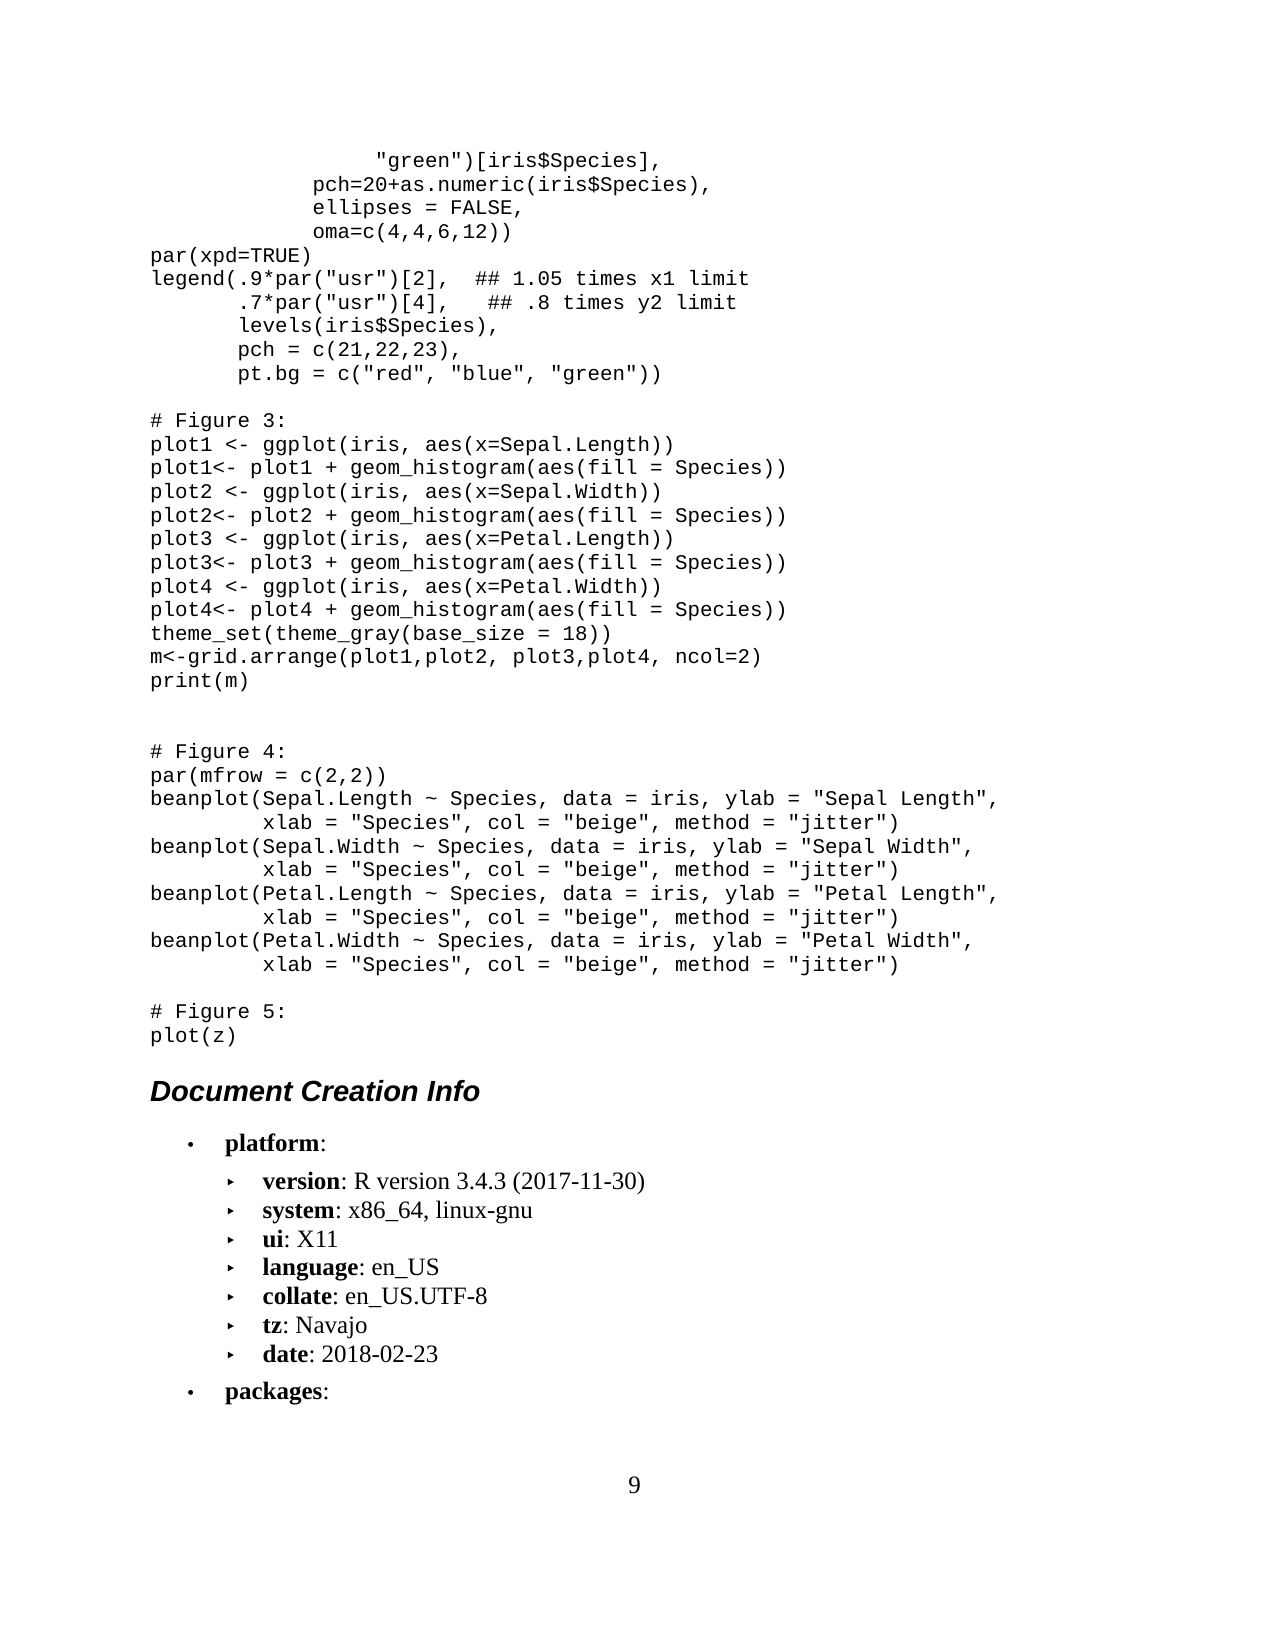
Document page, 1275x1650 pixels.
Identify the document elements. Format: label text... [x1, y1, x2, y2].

text "green")[iris$Species], [150, 150, 1125, 174]
text pt.bg = c("red", "blue", "green")) [150, 363, 1125, 386]
list packages: [187, 1376, 1125, 1405]
list version: R version 3.4.3 (2017-11-30) [225, 1166, 1125, 1195]
text xlab = "Species", col = "beige", method = "jitter") [150, 812, 1125, 836]
text beanplot(Petal.Length ~ Species, data = iris, ylab = "Petal Length", [150, 883, 1125, 907]
text plot4<- plot4 + geom_histogram(aes(fill = Species)) [150, 599, 1125, 623]
list platform: [187, 1128, 1125, 1157]
subtitle Document Creation Info [150, 1073, 1125, 1107]
text plot2<- plot2 + geom_histogram(aes(fill = Species)) [150, 505, 1125, 528]
text # Figure 5: [150, 1001, 1125, 1025]
text m<-grid.arrange(plot1,plot2, plot3,plot4, ncol=2) [150, 647, 1125, 670]
text plot1<- plot1 + geom_histogram(aes(fill = Species)) [150, 457, 1125, 481]
text par(mfrow = c(2,2)) [150, 765, 1125, 788]
text beanplot(Sepal.Length ~ Species, data = iris, ylab = "Sepal Length", [150, 788, 1125, 812]
list date: 2018-02-23 [225, 1339, 1125, 1367]
list system: x86_64, linux-gnu [225, 1195, 1125, 1224]
text xlab = "Species", col = "beige", method = "jitter") [150, 859, 1125, 883]
text par(xpd=TRUE) [150, 244, 1125, 268]
text levels(iris$Species), [150, 316, 1125, 339]
text print(m) [150, 670, 1125, 694]
list language: en_US [225, 1252, 1125, 1281]
text plot1 <- ggplot(iris, aes(x=Sepal.Length)) [150, 434, 1125, 457]
list collate: en_US.UTF-8 [225, 1281, 1125, 1310]
text pch=20+as.numeric(iris$Species), [150, 174, 1125, 197]
list ui: X11 [225, 1224, 1125, 1252]
text oma=c(4,4,6,12)) [150, 221, 1125, 244]
text .7*par("usr")[4], ## .8 times y2 limit [150, 292, 1125, 316]
text plot3 <- ggplot(iris, aes(x=Petal.Length)) [150, 528, 1125, 552]
text plot(z) [150, 1025, 1125, 1048]
text beanplot(Sepal.Width ~ Species, data = iris, ylab = "Sepal Width", [150, 836, 1125, 859]
text plot4 <- ggplot(iris, aes(x=Petal.Width)) [150, 576, 1125, 599]
text beanplot(Petal.Width ~ Species, data = iris, ylab = "Petal Width", [150, 930, 1125, 954]
text xlab = "Species", col = "beige", method = "jitter") [150, 907, 1125, 930]
list tz: Navajo [225, 1310, 1125, 1339]
text ellipses = FALSE, [150, 197, 1125, 221]
text plot3<- plot3 + geom_histogram(aes(fill = Species)) [150, 552, 1125, 576]
text plot2 <- ggplot(iris, aes(x=Sepal.Width)) [150, 481, 1125, 505]
text xlab = "Species", col = "beige", method = "jitter") [150, 954, 1125, 978]
text legend(.9*par("usr")[2], ## 1.05 times x1 limit [150, 268, 1125, 292]
text # Figure 3: [150, 410, 1125, 434]
text theme_set(theme_gray(base_size = 18)) [150, 623, 1125, 647]
text pch = c(21,22,23), [150, 339, 1125, 363]
text # Figure 4: [150, 741, 1125, 765]
